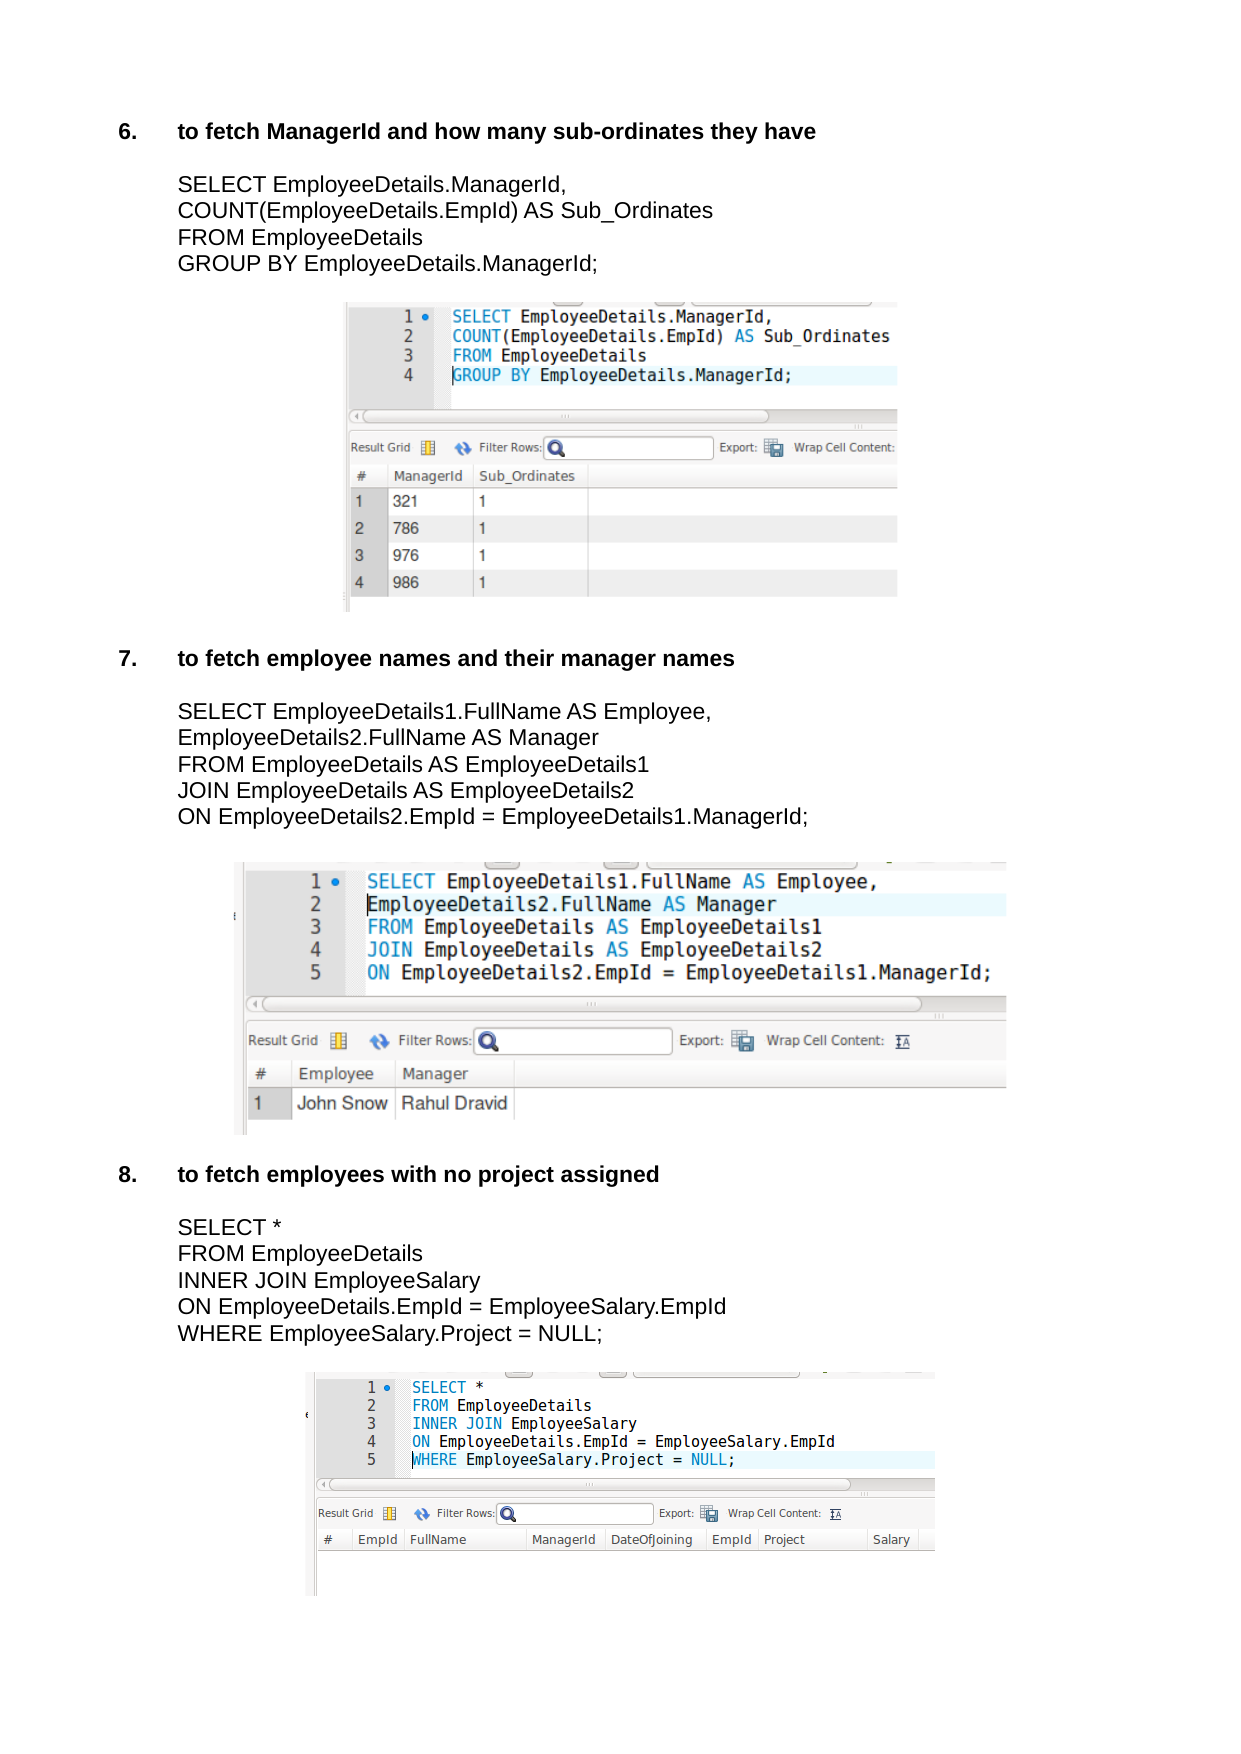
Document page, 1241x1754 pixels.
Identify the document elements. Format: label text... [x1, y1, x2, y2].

text GROUP BY EmployeeDetails.ManagerId; [118, 250, 1122, 276]
text FROM EmployeeDetails AS EmployeeDetails1 [118, 751, 1122, 777]
text COUNT(EmployeeDetails.EmpId) AS Sub_Ordinates [118, 197, 1122, 223]
text SELECT * [118, 1214, 1122, 1240]
picture [233, 862, 1007, 1135]
text SELECT EmployeeDetails1.FullName AS Employee, [118, 698, 1122, 724]
list to fetch ManagerId and how many sub-ordinates they have [118, 118, 1122, 144]
list to fetch employees with no project assigned [118, 1161, 1122, 1188]
text JOIN EmployeeDetails AS EmployeeDetails2 [118, 777, 1122, 803]
text INNER JOIN EmployeeSalary [118, 1267, 1122, 1293]
text FROM EmployeeDetails [118, 223, 1122, 250]
picture [342, 302, 898, 612]
text FROM EmployeeDetails [118, 1240, 1122, 1267]
list to fetch employee names and their manager names [118, 645, 1122, 672]
text ON EmployeeDetails2.EmpId = EmployeeDetails1.ManagerId; [118, 803, 1122, 830]
picture [305, 1372, 935, 1596]
text SELECT EmployeeDetails.ManagerId, [118, 171, 1122, 197]
text WHERE EmployeeSalary.Project = NULL; [118, 1319, 1122, 1346]
text EmployeeDetails2.FullName AS Manager [118, 724, 1122, 751]
text ON EmployeeDetails.EmpId = EmployeeSalary.EmpId [118, 1293, 1122, 1319]
